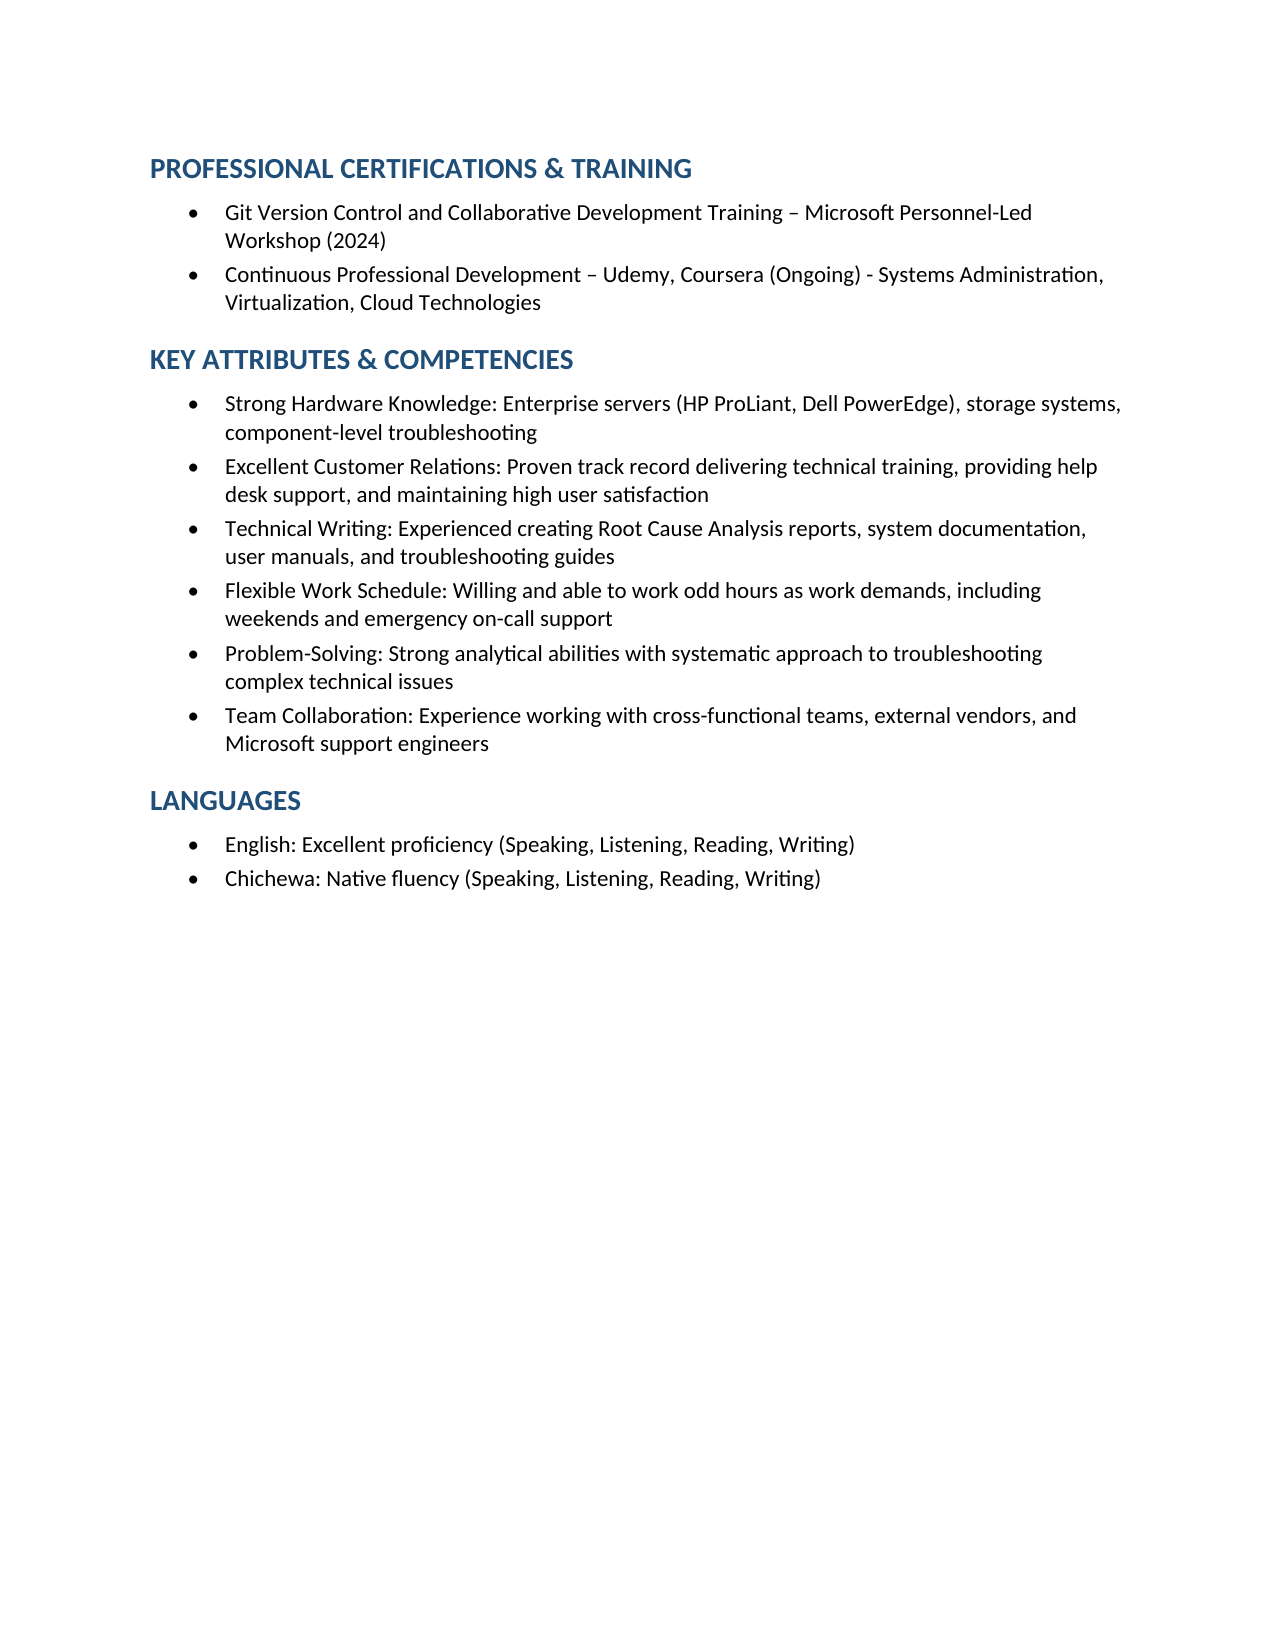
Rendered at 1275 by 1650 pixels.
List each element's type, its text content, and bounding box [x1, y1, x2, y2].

list Problem-Solving: Strong analytical abilities with systematic approach to troubleshooting complex technical issues [187, 639, 1125, 695]
subtitle KEY ATTRIBUTES & COMPETENCIES [150, 341, 1125, 377]
subtitle LANGUAGES [150, 782, 1125, 818]
subtitle PROFESSIONAL CERTIFICATIONS & TRAINING [150, 150, 1125, 186]
list English: Excellent proficiency (Speaking, Listening, Reading, Writing) [187, 830, 1125, 858]
list Technical Writing: Experienced creating Root Cause Analysis reports, system documentation, user manuals, and troubleshooting guides [187, 514, 1125, 570]
list Strong Hardware Knowledge: Enterprise servers (HP ProLiant, Dell PowerEdge), storage systems, component-level troubleshooting [187, 389, 1125, 446]
list Git Version Control and Collaborative Development Training – Microsoft Personnel-Led Workshop (2024) [187, 198, 1125, 254]
list Excellent Customer Relations: Proven track record delivering technical training, providing help desk support, and maintaining high user satisfaction [187, 452, 1125, 508]
list Chichewa: Native fluency (Speaking, Listening, Reading, Writing) [187, 864, 1125, 892]
list Continuous Professional Development – Udemy, Coursera (Ongoing) - Systems Administration, Virtualization, Cloud Technologies [187, 260, 1125, 316]
list Flexible Work Schedule: Willing and able to work odd hours as work demands, including weekends and emergency on-call support [187, 576, 1125, 632]
list Team Collaboration: Experience working with cross-functional teams, external vendors, and Microsoft support engineers [187, 701, 1125, 757]
